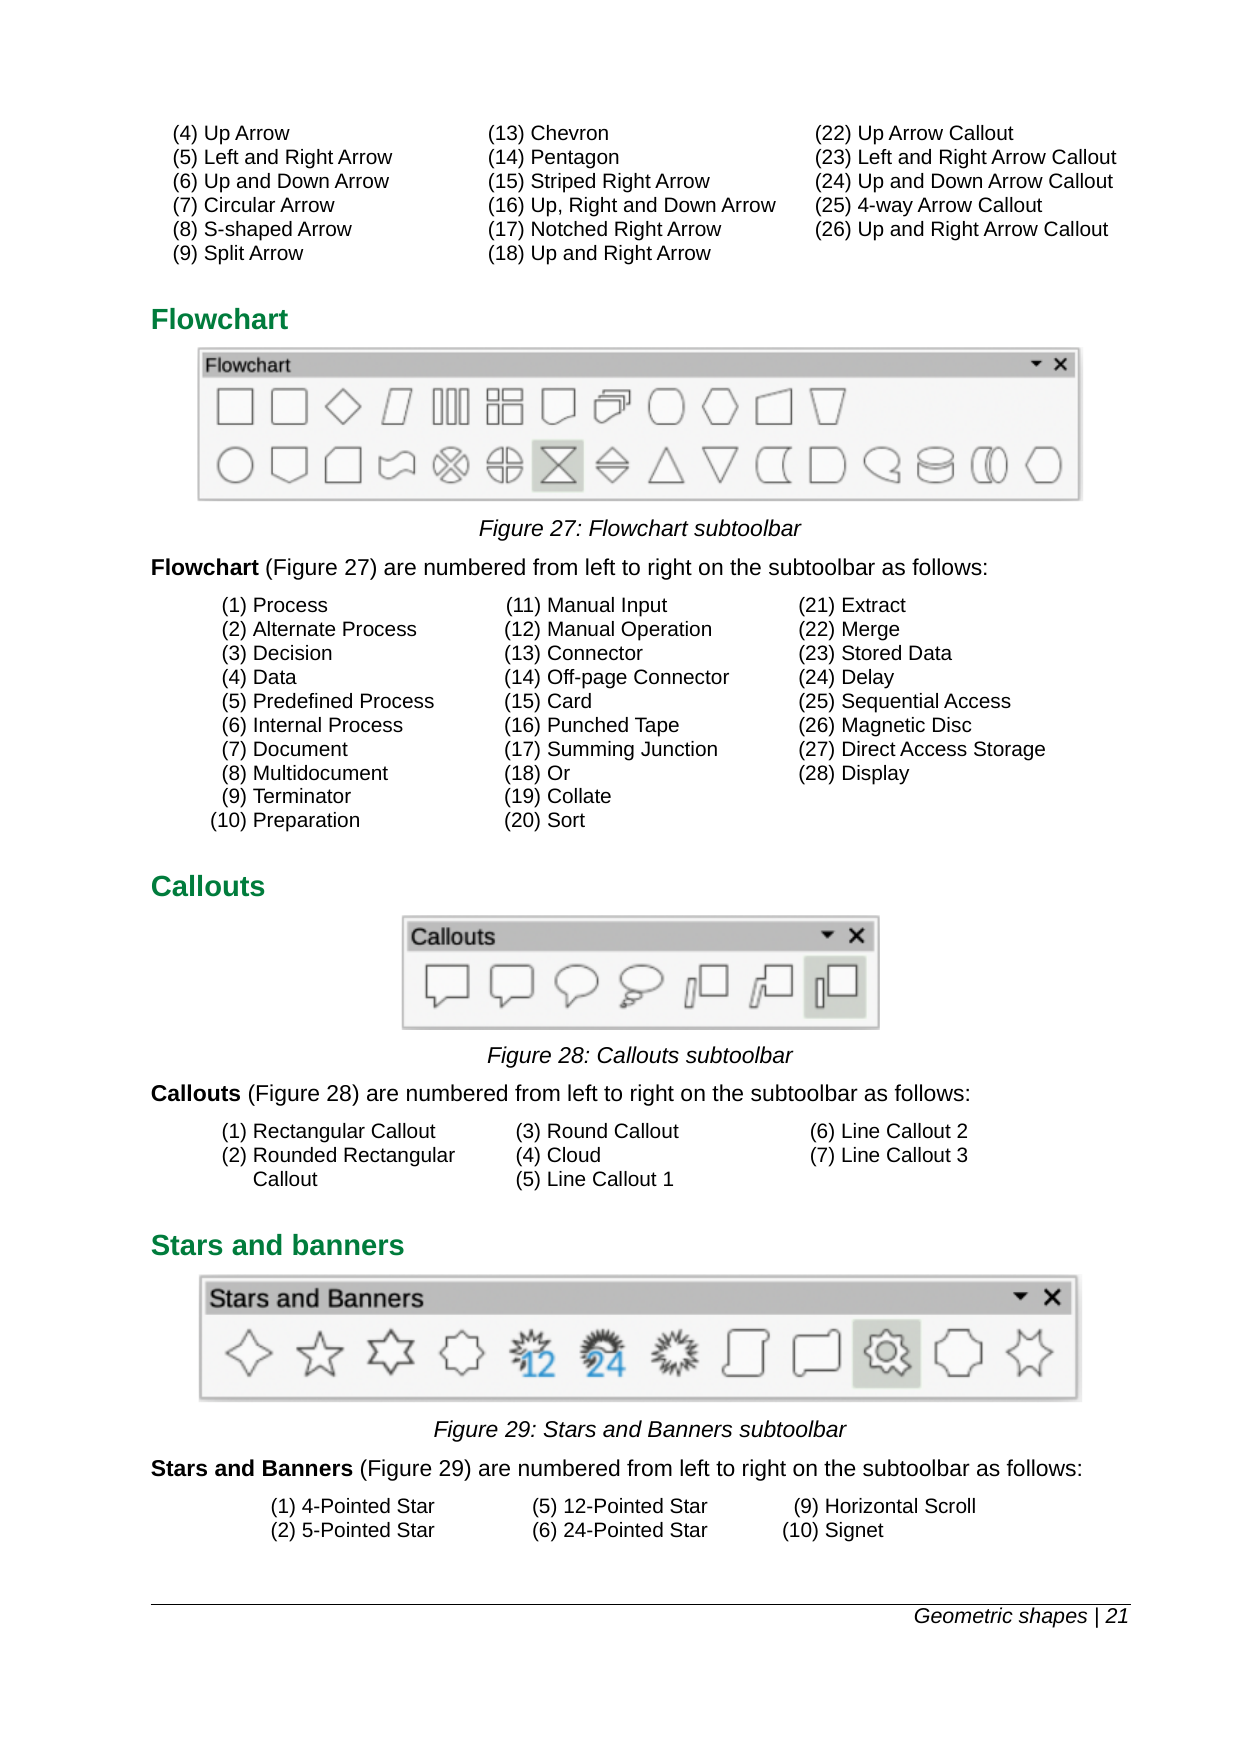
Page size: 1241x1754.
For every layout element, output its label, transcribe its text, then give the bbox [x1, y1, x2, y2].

list Flowchart (Figure 27) are numbered from left to right on the subtoolbar as follows: [151, 554, 1131, 580]
subtitle Flowchart [151, 302, 1131, 336]
table_header Right Arrow Left Arrow Down Arrow Up Arrow Left and Right Arrow Up and Down Arrow Circular Arrow S-shaped Arrow Split Arrow [151, 121, 477, 277]
table_header Extract Merge Stored Data Delay Sequential Access Magnetic Disc Direct Access Storage Display [788, 593, 1082, 844]
table_header Right or Left Arrow 4-way Arrow Corner Right Arrow Chevron Pentagon Striped Right Arrow Up, Right and Down Arrow Notched Right Arrow Up and Right Arrow [477, 121, 804, 277]
table_header Line Callout 2 Line Callout 3 [788, 1119, 1082, 1203]
table_header Horizontal Scroll Signet Door-plate 6-Point Star, Concave [771, 1494, 1033, 1554]
subtitle Callouts [151, 869, 1131, 903]
table_header Manual Input Manual Operation Connector Off-page Connector Card Punched Tape Summing Junction Or Collate Sort [494, 593, 788, 844]
picture [198, 1274, 1084, 1404]
table_header 12-Pointed Star 24-Pointed Star Explosion Vertical Scroll [510, 1494, 771, 1554]
table_header Right Arrow Callout Left Arrow Callout Down Arrow Callout Up Arrow Callout Left and Right Arrow Callout Up and Down Arrow Callout 4-way Arrow Callout Up and Right Arrow Callout [804, 121, 1131, 277]
subtitle Stars and banners [151, 1228, 1131, 1262]
table_header 4-Pointed Star 5-Pointed Star 6-Pointed Star 8-Pointed Star [249, 1494, 510, 1554]
text Figure 28: Callouts subtoolbar [402, 1042, 880, 1068]
list Callouts (Figure 28) are numbered from left to right on the subtoolbar as follows: [151, 1080, 1131, 1107]
picture [197, 347, 1085, 503]
text Figure 27: Flowchart subtoolbar [197, 515, 1084, 541]
text Figure 29: Stars and Banners subtoolbar [198, 1416, 1083, 1442]
table_header Rectangular Callout Rounded Rectangular Callout [200, 1119, 493, 1203]
list Stars and Banners (Figure 29) are numbered from left to right on the subtoolbar as follows: [151, 1455, 1131, 1481]
table_header Process Alternate Process Decision Data Predefined Process Internal Process Document Multidocument Terminator Preparation [200, 593, 494, 844]
table_header Round Callout Cloud Line Callout 1 [494, 1119, 788, 1203]
picture [401, 915, 880, 1030]
